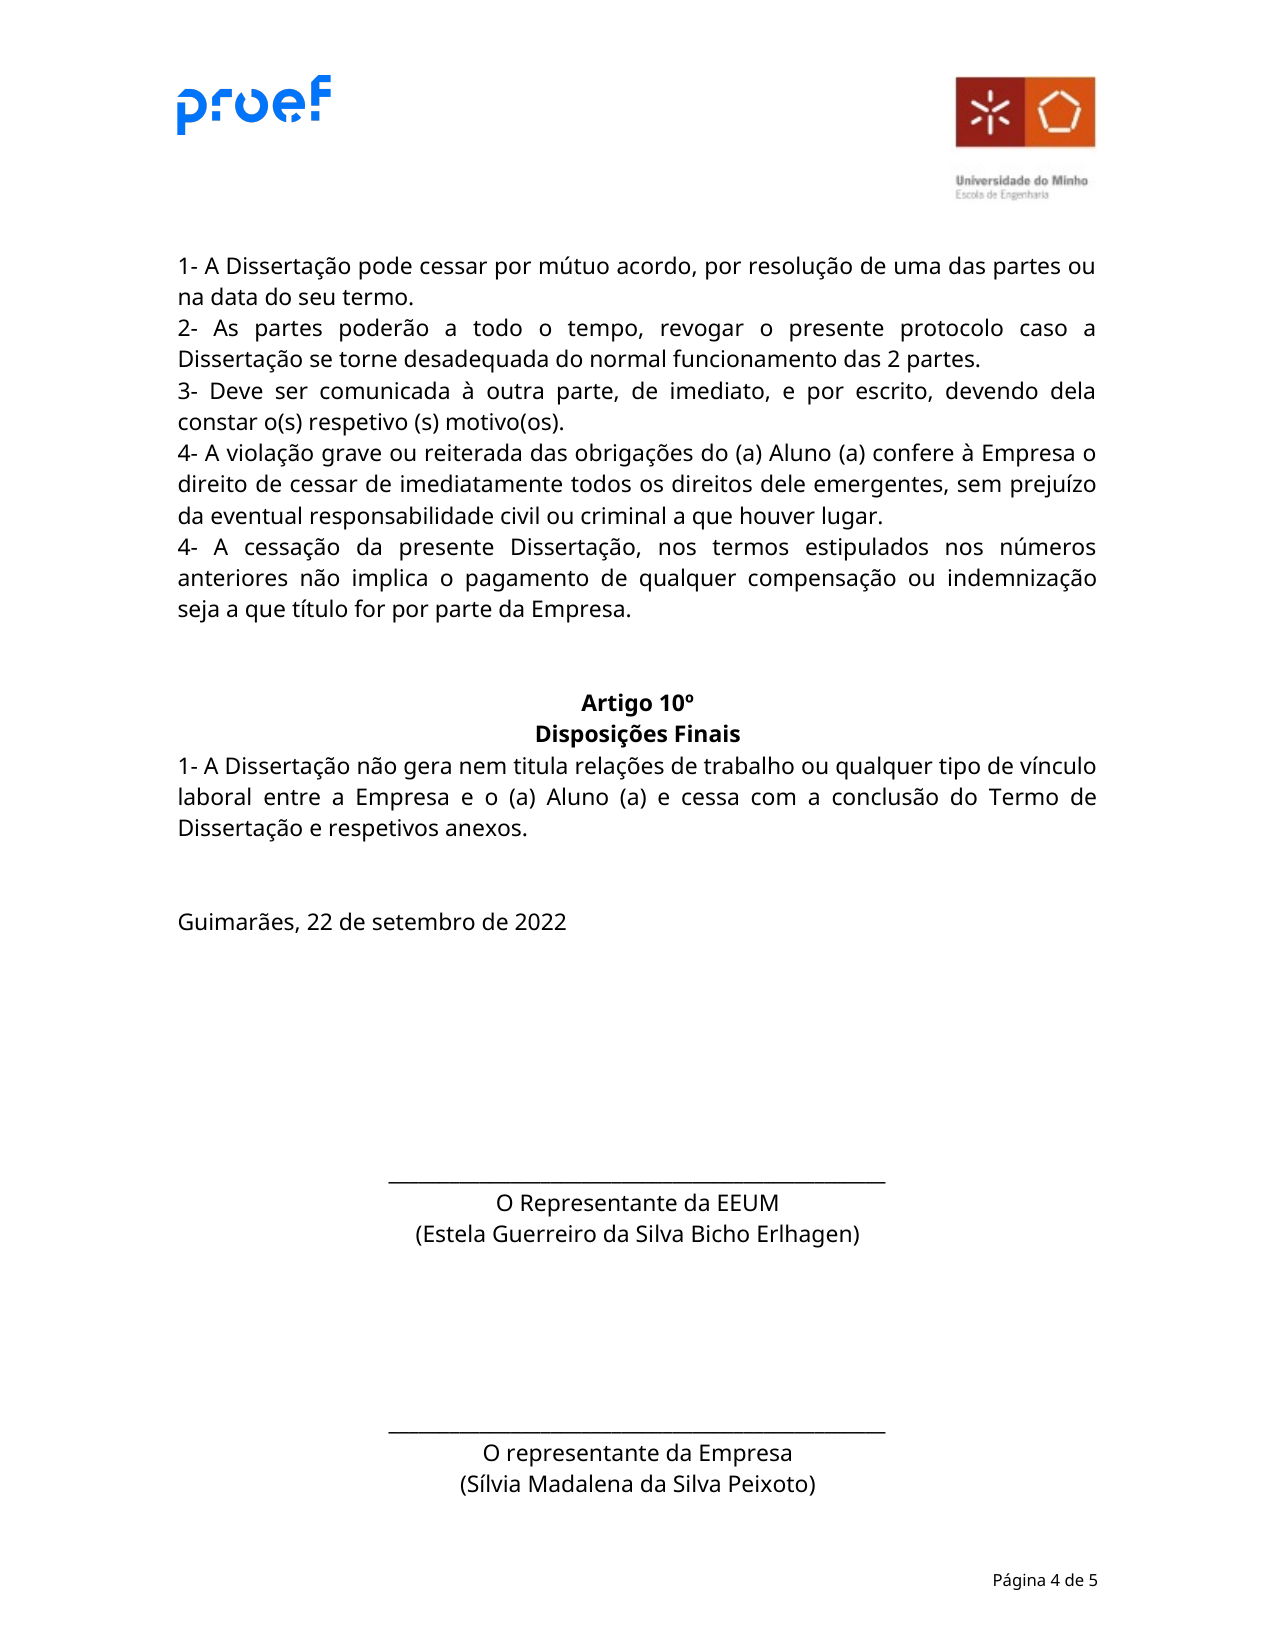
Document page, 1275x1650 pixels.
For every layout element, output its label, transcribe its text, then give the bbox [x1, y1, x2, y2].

text 1- A Dissertação não gera nem titula relações de trabalho ou qualquer tipo de vínculo laboral entre a Empresa e o (a) Aluno (a) e cessa com a conclusão do Termo de Dissertação e respetivos anexos. [177, 749, 1098, 843]
table_cell [241, 1250, 1033, 1531]
picture [177, 75, 331, 135]
table_header _________________________________________________ O representante da Empresa (Sílvia Madalena da Silva Peixoto) [253, 1250, 1022, 1499]
text 1- A Dissertação pode cessar por mútuo acordo, por resolução de uma das partes ou na data do seu termo. [177, 249, 1098, 312]
text 2- As partes poderão a todo o tempo, revogar o presente protocolo caso a Dissertação se torne desadequada do normal funcionamento das 2 partes. [177, 312, 1098, 374]
table_header [241, 1000, 1033, 1031]
text Artigo 10º [177, 687, 1098, 718]
picture [950, 76, 1097, 207]
text Guimarães, 22 de setembro de 2022 [177, 906, 1098, 937]
text 4- A violação grave ou reiterada das obrigações do (a) Aluno (a) confere à Empresa o direito de cessar de imediatamente todos os direitos dele emergentes, sem prejuízo da eventual responsabilidade civil ou criminal a que houver lugar. [177, 437, 1098, 531]
table_cell _________________________________________________ O Representante da EEUM (Estela Guerreiro da Silva Bicho Erlhagen) [241, 1031, 1033, 1249]
text 4- A cessação da presente Dissertação, nos termos estipulados nos números anteriores não implica o pagamento de qualquer compensação ou indemnização seja a que título for por parte da Empresa. [177, 531, 1098, 624]
text 3- Deve ser comunicada à outra parte, de imediato, e por escrito, devendo dela constar o(s) respetivo (s) motivo(os). [177, 374, 1098, 437]
text Disposições Finais [177, 718, 1098, 749]
